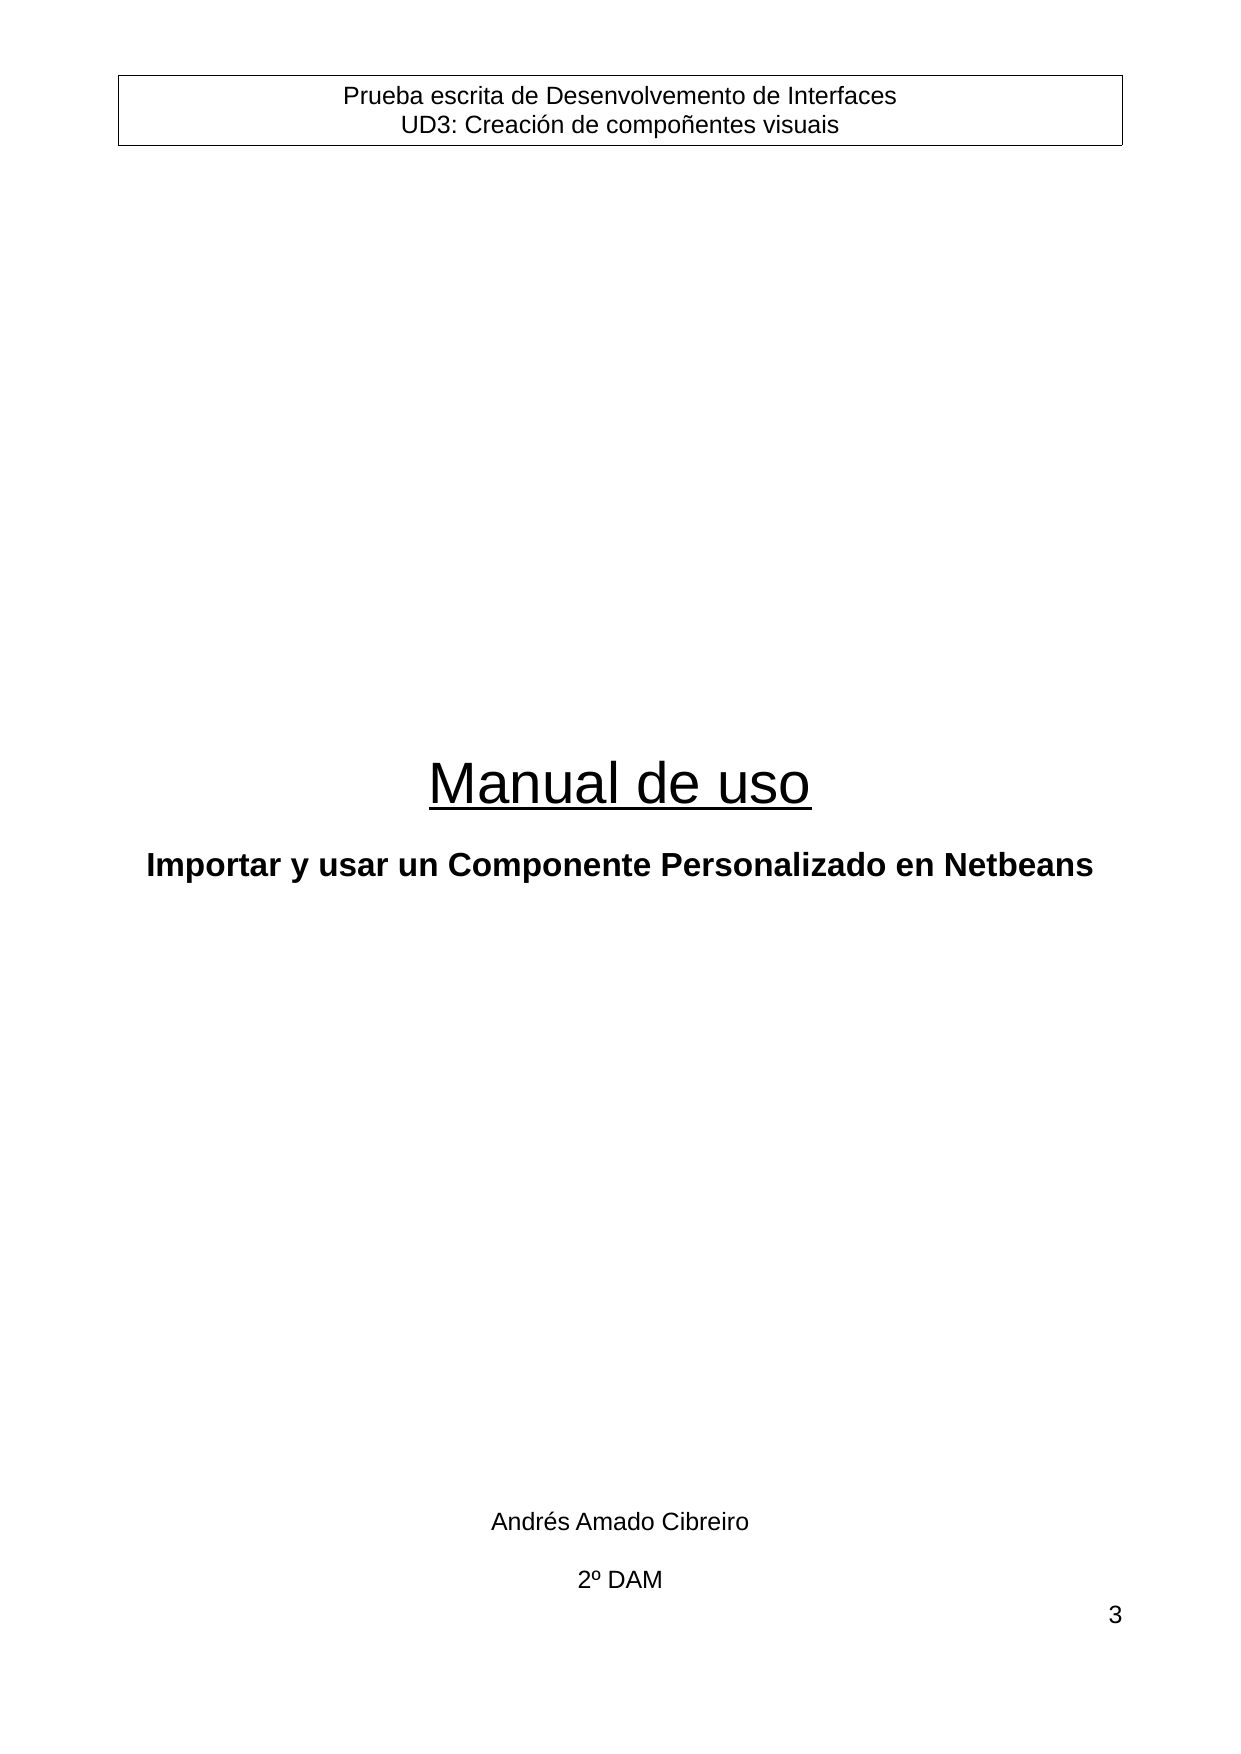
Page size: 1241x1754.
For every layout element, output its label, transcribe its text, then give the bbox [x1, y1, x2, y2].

text Andrés Amado Cibreiro [118, 1507, 1122, 1536]
text Importar y usar un Componente Personalizado en Netbeans [118, 844, 1122, 883]
text 2º DAM [118, 1565, 1122, 1593]
text Manual de uso [118, 749, 1122, 816]
